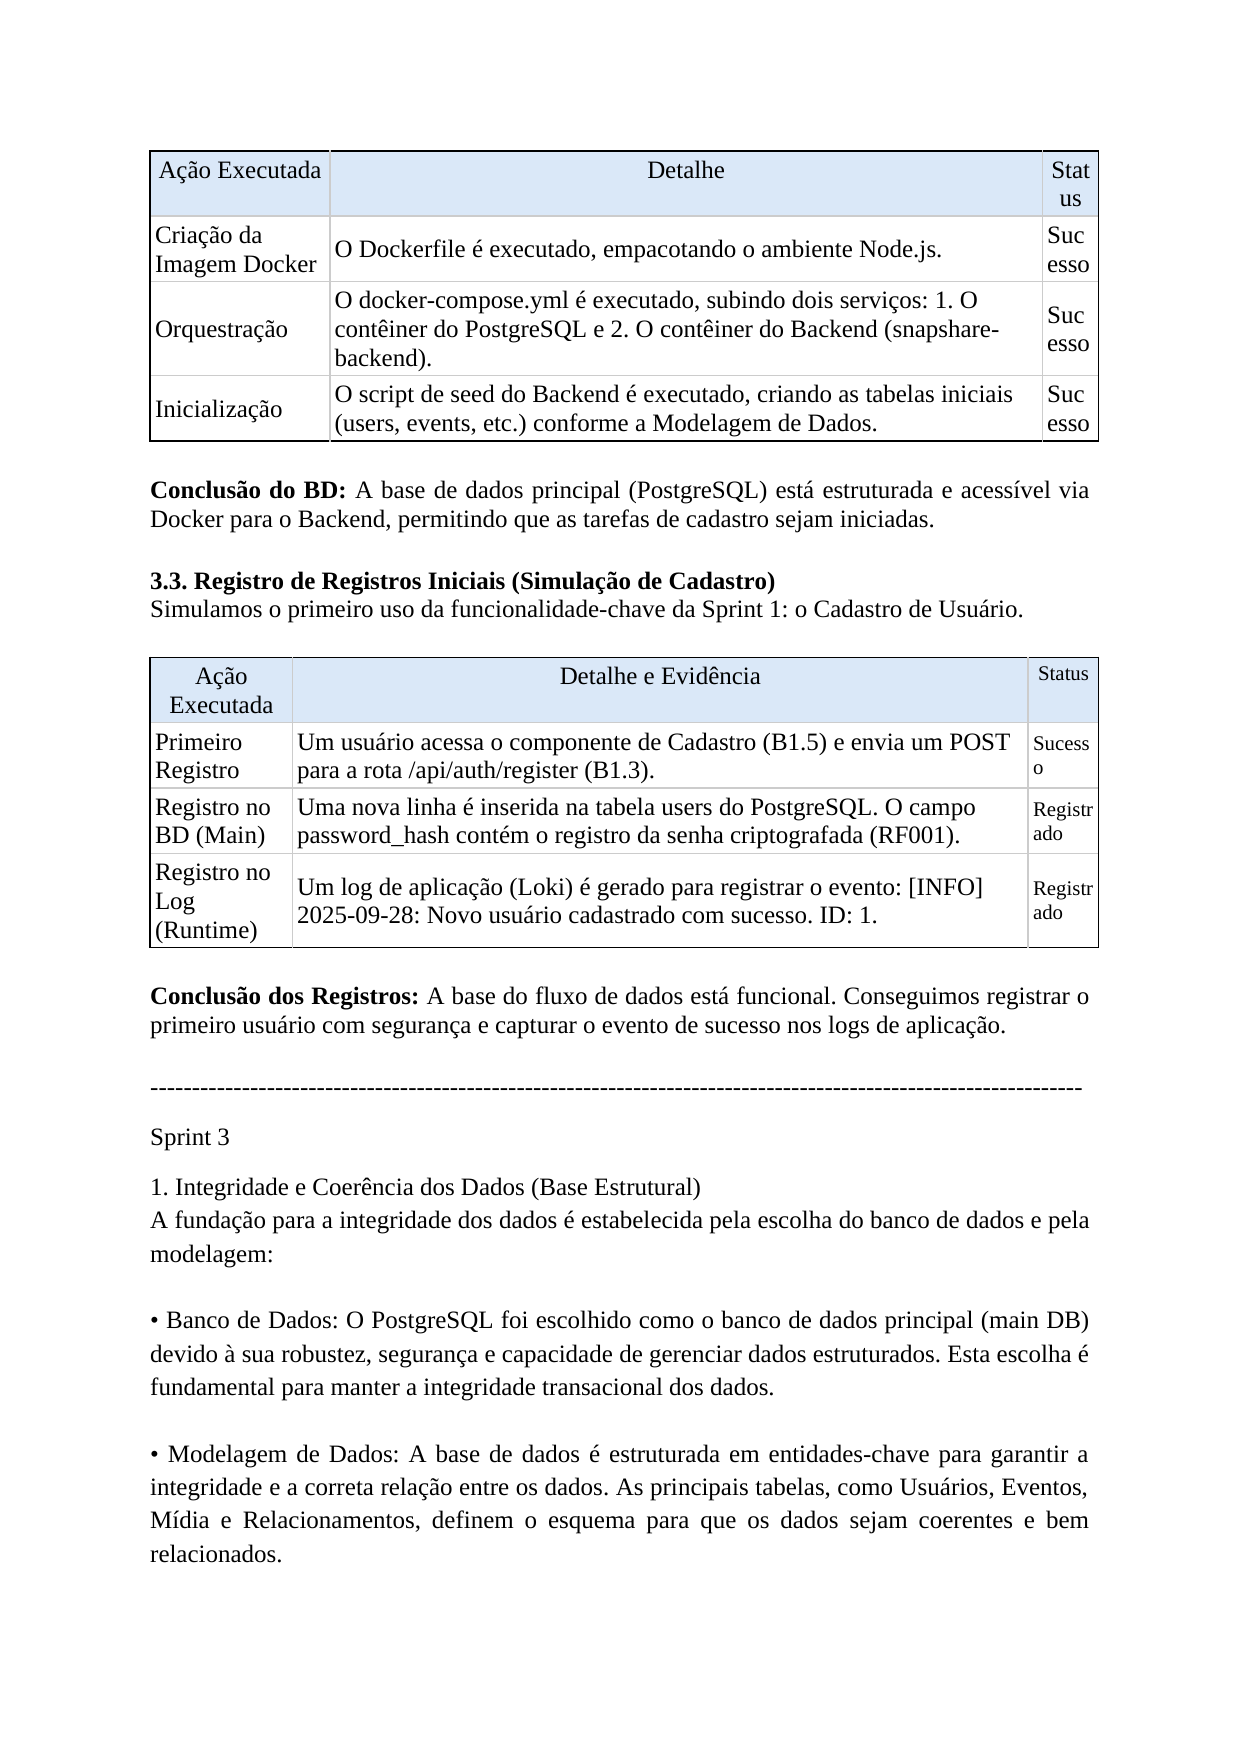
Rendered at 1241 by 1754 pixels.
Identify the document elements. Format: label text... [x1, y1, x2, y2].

table_cell O docker-compose.yml é executado, subindo dois serviços: 1. O contêiner do PostgreSQL e 2. O contêiner do Backend (snapshare-backend). [331, 282, 1042, 375]
table_header Detalhe [331, 152, 1042, 215]
table_cell Sucesso [1043, 376, 1098, 440]
table_header Status [1043, 152, 1098, 215]
text 3.3. Registro de Registros Iniciais (Simulação de Cadastro) [150, 566, 1090, 594]
table_header Status [1029, 658, 1098, 722]
table_cell Inicialização [151, 376, 329, 440]
text Conclusão dos Registros: A base do fluxo de dados está funcional. Conseguimos registrar o primeiro usuário com segurança e capturar o evento de sucesso nos logs de aplicação. [150, 981, 1090, 1039]
text ---------------------------------------------------------------------------------------------------------------- [150, 1072, 1090, 1101]
table_cell Registro no Log (Runtime) [151, 854, 292, 947]
table_cell Registrado [1029, 789, 1098, 852]
table_header Ação Executada [151, 658, 292, 722]
table_cell Sucesso [1043, 282, 1098, 375]
text Conclusão do BD: A base de dados principal (PostgreSQL) está estruturada e acessível via Docker para o Backend, permitindo que as tarefas de cadastro sejam iniciadas. [150, 475, 1090, 532]
table_header Ação Executada [151, 152, 329, 215]
text 1. Integridade e Coerência dos Dados (Base Estrutural) [150, 1172, 1090, 1201]
table_cell Uma nova linha é inserida na tabela users do PostgreSQL. O campo password_hash contém o registro da senha criptografada (RF001). [293, 789, 1027, 852]
text Simulamos o primeiro uso da funcionalidade-chave da Sprint 1: o Cadastro de Usuário. [150, 594, 1090, 623]
table_cell Sucesso [1043, 217, 1098, 281]
table_header Detalhe e Evidência [293, 658, 1027, 722]
text • Banco de Dados: O PostgreSQL foi escolhido como o banco de dados principal (main DB) devido à sua robustez, segurança e capacidade de gerenciar dados estruturados. Esta escolha é fundamental para manter a integridade transacional dos dados. [150, 1306, 1090, 1401]
table_cell O script de seed do Backend é executado, criando as tabelas iniciais (users, events, etc.) conforme a Modelagem de Dados. [331, 376, 1042, 440]
text Sprint 3 [150, 1122, 1090, 1151]
text • Modelagem de Dados: A base de dados é estruturada em entidades-chave para garantir a integridade e a correta relação entre os dados. As principais tabelas, como Usuários, Eventos, Mídia e Relacionamentos, definem o esquema para que os dados sejam coerentes e bem relacionados. [150, 1439, 1090, 1568]
table_cell Registrado [1029, 854, 1098, 947]
table_cell Sucesso [1029, 723, 1098, 787]
table_cell Primeiro Registro [151, 723, 292, 787]
table_cell Um log de aplicação (Loki) é gerado para registrar o evento: [INFO] 2025-09-28: Novo usuário cadastrado com sucesso. ID: 1. [293, 854, 1027, 947]
table_cell Um usuário acessa o componente de Cadastro (B1.5) e envia um POST para a rota /api/auth/register (B1.3). [293, 723, 1027, 787]
table_cell Criação da Imagem Docker [151, 217, 329, 281]
table_cell Orquestração [151, 282, 329, 375]
table_cell O Dockerfile é executado, empacotando o ambiente Node.js. [331, 217, 1042, 281]
text A fundação para a integridade dos dados é estabelecida pela escolha do banco de dados e pela modelagem: [150, 1206, 1090, 1268]
table_cell Registro no BD (Main) [151, 789, 292, 852]
